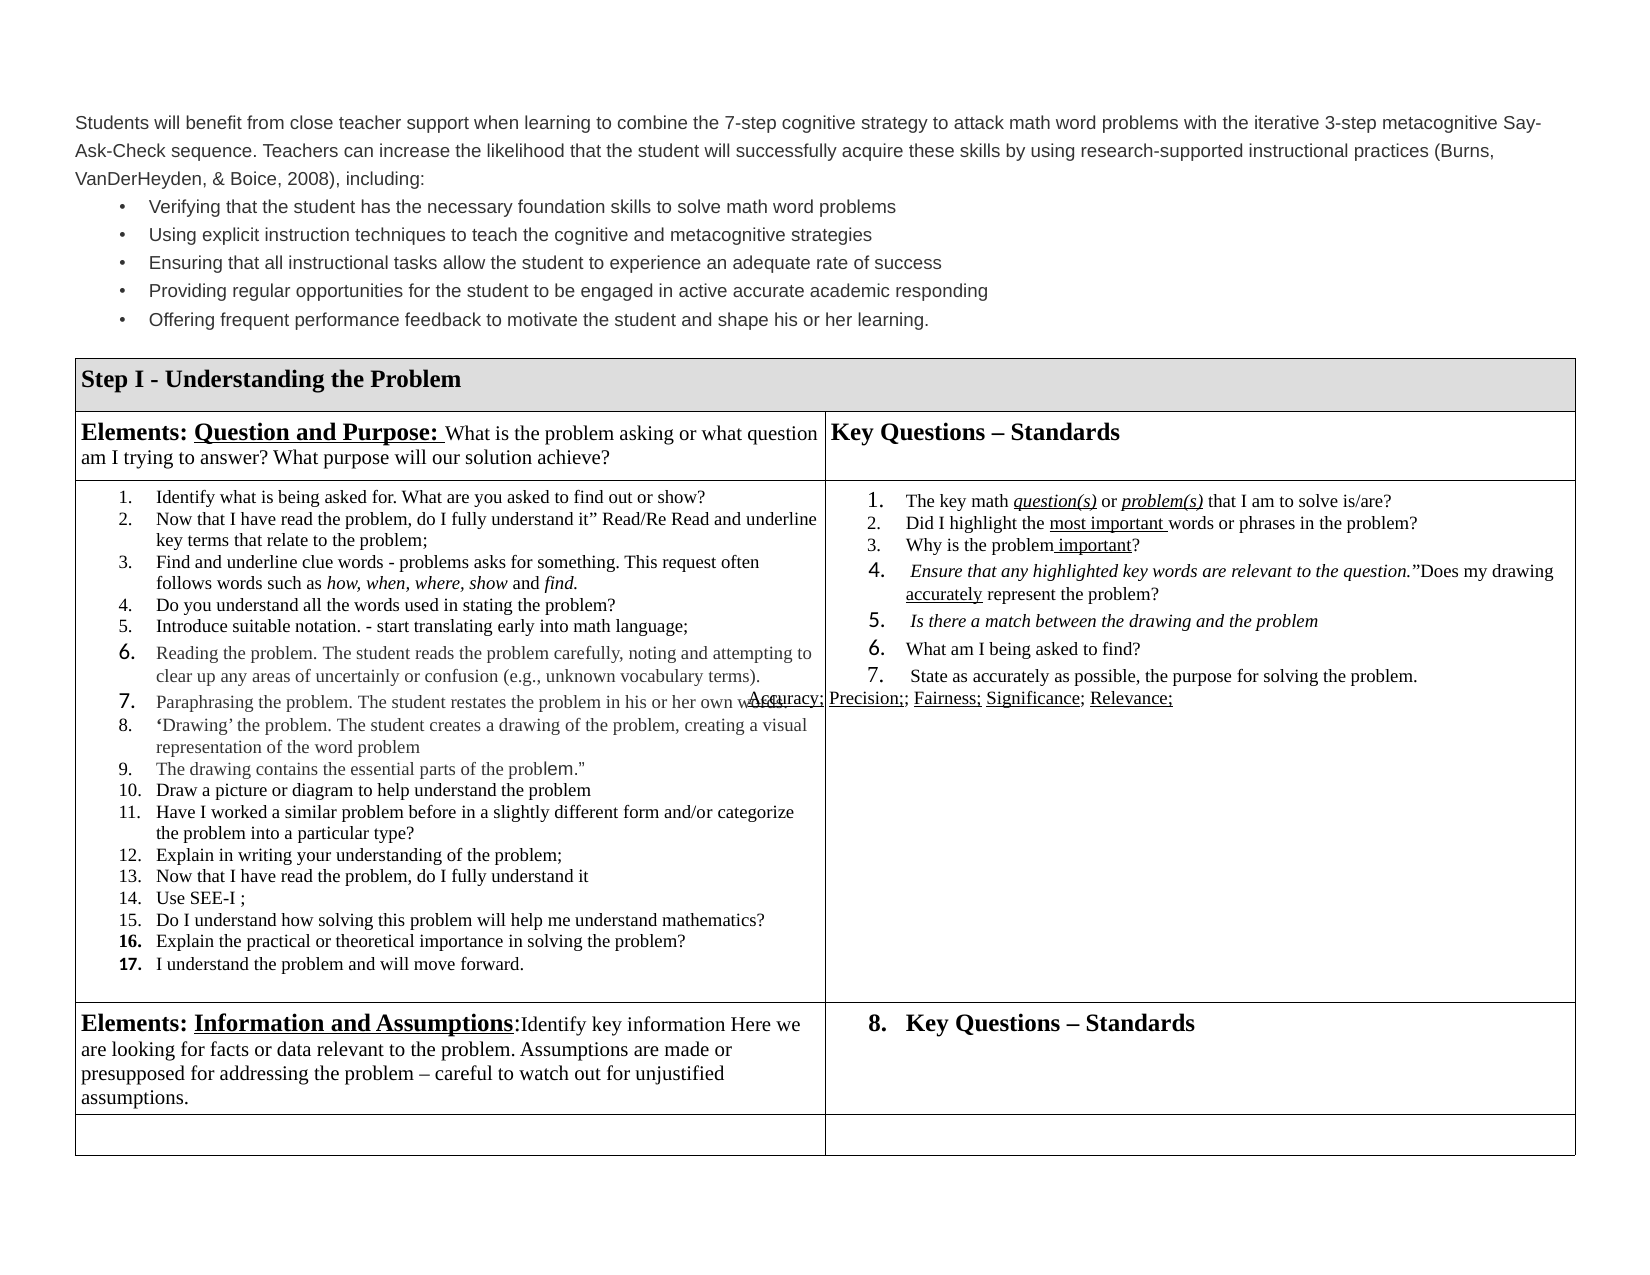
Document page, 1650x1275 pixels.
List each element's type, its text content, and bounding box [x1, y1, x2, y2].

table_cell The key math question(s) or problem(s) that I am to solve is/are? Did I highlight the most important words or phrases in the problem‌? Why is the problem important? Ensure that any highlighted key words are relevant to the question.”Does my drawing accurately represent the problem‌? Is there a match between the drawing and the problem‌ What am I being asked to find? State as accurately as possible, the purpose for solving the problem. Clarity; Accuracy; Precision;; Fairness; Significance; Relevance; [826, 481, 1575, 1002]
table_cell Elements: Information and Assumptions:Identify key information Here we are looking for facts or data relevant to the problem. Assumptions are made or presupposed for addressing the problem – careful to watch out for unjustified assumptions. [76, 1003, 825, 1114]
table_cell [826, 1115, 1575, 1155]
list Offering frequent performance feedback to motivate the student and shape his or her learning. [119, 302, 1575, 330]
table_cell Elements: Question and Purpose: What is the problem asking or what question am I trying to answer? What purpose will our solution achieve? [76, 412, 825, 480]
table_cell Key Questions – Standards [826, 1003, 1575, 1114]
list Ensuring that all instructional tasks allow the student to experience an adequate rate of success [119, 246, 1575, 274]
text Students will benefit from close teacher support when learning to combine the 7-step cognitive strategy to attack math word problems with the iterative 3-step metacognitive Say-Ask-Check sequence. Teachers can increase the likelihood that the student will successfully acquire these skills by using research-supported instructional practices (Burns, VanDerHeyden, & Boice, 2008), including: [75, 105, 1575, 189]
table_cell Identify what is being asked for. What are you asked to find out or show? Now that I have read the problem, do I fully understand it‌” Read/Re Read and underline key terms that relate to the problem; Find and underline clue words - problems asks for something. This request often follows words such as how, when, where, show and find. Do you understand all the words used in stating the problem? Introduce suitable notation. - start translating early into math language; Reading the problem. The student reads the problem carefully, noting and attempting to clear up any areas of uncertainly or confusion (e.g., unknown vocabulary terms). Paraphrasing the problem. The student restates the problem in his or her own words. ‘Drawing’ the problem. The student creates a drawing of the problem, creating a visual representation of the word problem The drawing contains the essential parts of the problem.” Draw a picture or diagram to help understand the problem Have I worked a similar problem before in a slightly different form and/or categorize the problem into a particular type? Explain in writing your understanding of the problem; Now that I have read the problem, do I fully understand it‌ Use SEE-I ; Do I understand how solving this problem will help me understand mathematics? Explain the practical or theoretical importance in solving the problem? I understand the problem and will move forward. [76, 481, 825, 1002]
table_cell Key Questions – Standards [826, 412, 1575, 480]
list Providing regular opportunities for the student to be engaged in active accurate academic responding [119, 274, 1575, 302]
table_header Step I - Understanding the Problem [76, 359, 1575, 411]
list Verifying that the student has the necessary foundation skills to solve math word problems [119, 189, 1575, 217]
table_cell [76, 1115, 825, 1155]
list Using explicit instruction techniques to teach the cognitive and metacognitive strategies [119, 217, 1575, 246]
